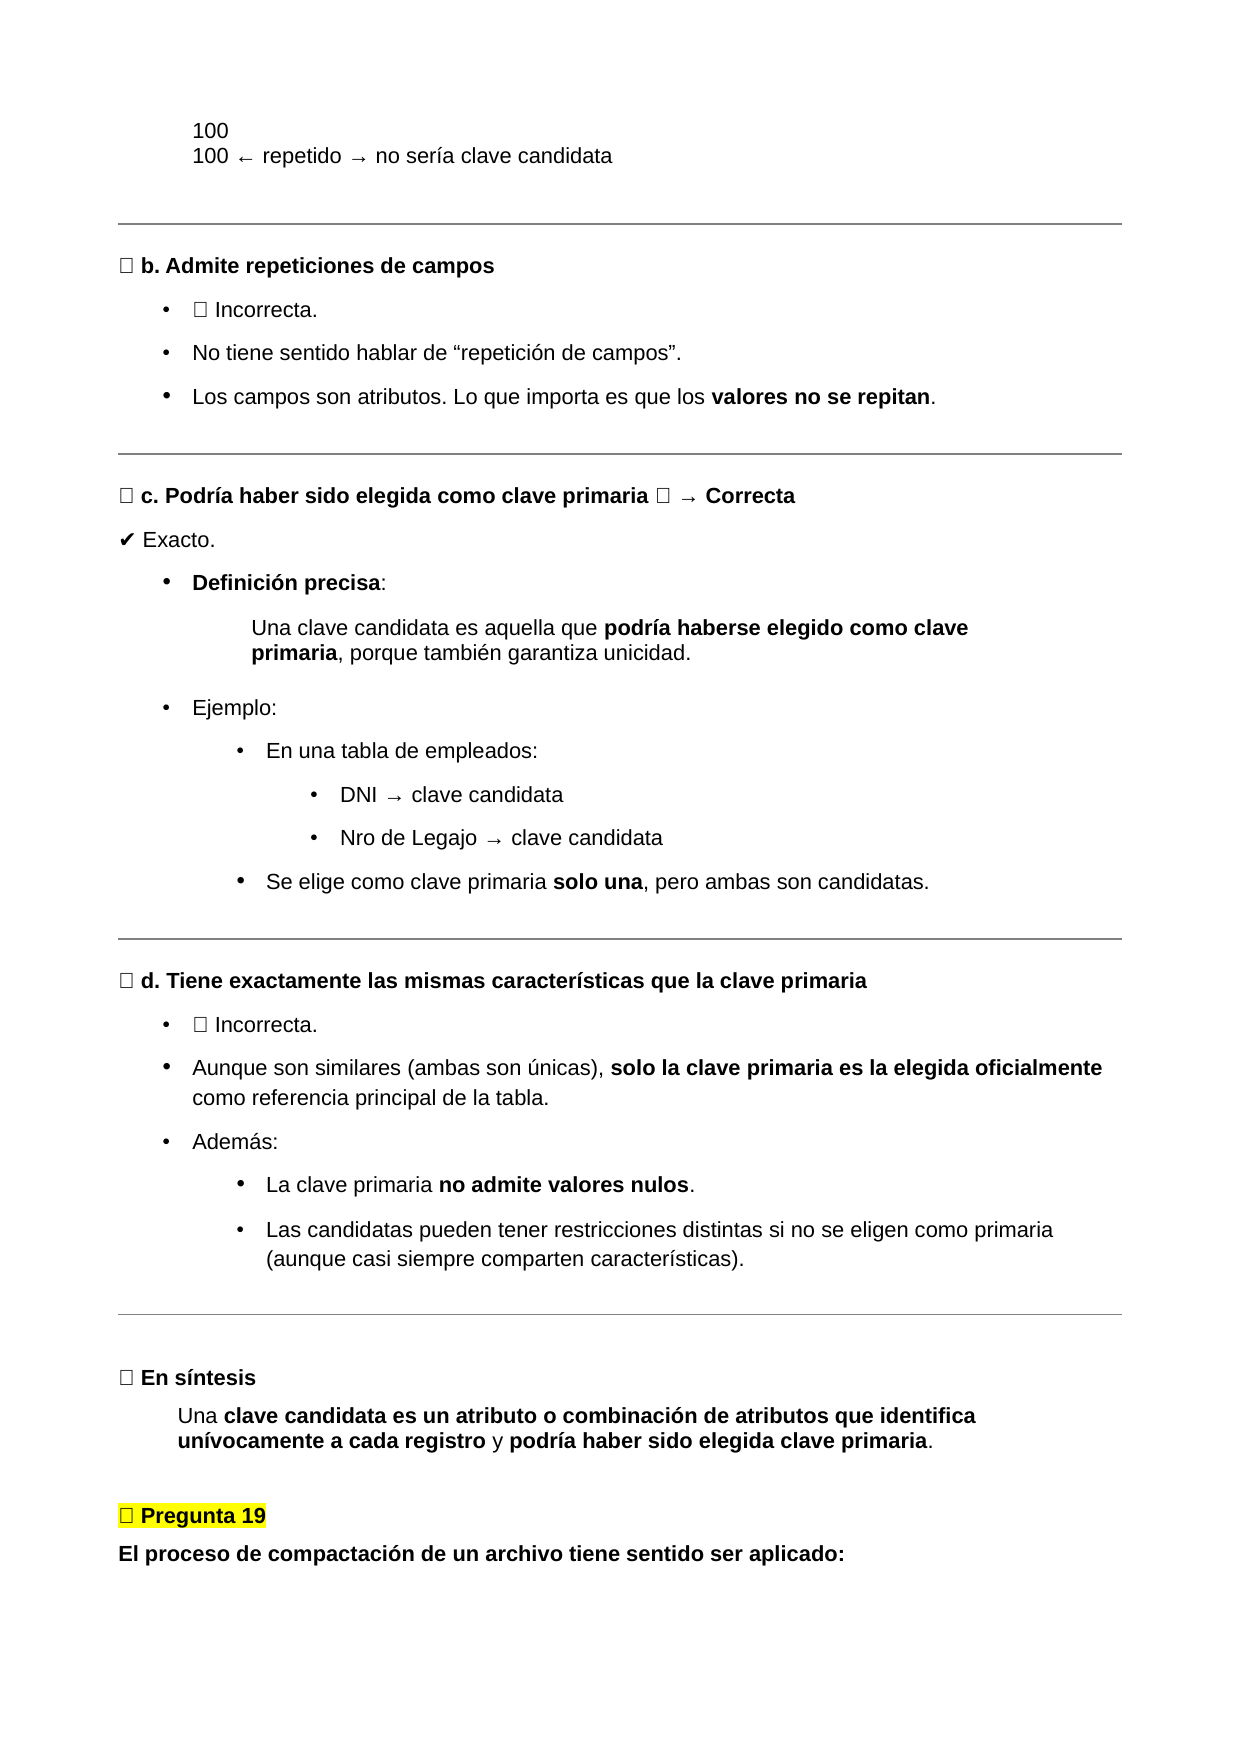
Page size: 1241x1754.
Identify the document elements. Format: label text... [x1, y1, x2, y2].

list 100 [162, 118, 1122, 143]
list La clave primaria no admite valores nulos. [236, 1172, 1122, 1198]
list Ejemplo: [162, 694, 1122, 720]
list Además: [162, 1128, 1122, 1154]
list ❌ Incorrecta. [162, 297, 1122, 322]
list ❌ Incorrecta. [162, 1012, 1122, 1037]
text ✔ Exacto. [118, 527, 1122, 552]
text ✅ c. Podría haber sido elegida como clave primaria ✅ → Correcta [118, 483, 1122, 508]
text El proceso de compactación de un archivo tiene sentido ser aplicado: [118, 1541, 1122, 1566]
list Nro de Legajo → clave candidata [310, 825, 1122, 850]
list 100 ← repetido → no sería clave candidata [162, 143, 1122, 168]
list Aunque son similares (ambas son únicas), solo la clave primaria es la elegida oficialmente como referencia principal de la tabla. [162, 1055, 1122, 1110]
list No tiene sentido hablar de “repetición de campos”. [162, 340, 1122, 365]
text ✅ d. Tiene exactamente las mismas características que la clave primaria [118, 968, 1122, 993]
list Los campos son atributos. Lo que importa es que los valores no se repitan. [162, 384, 1122, 410]
list Definición precisa: [162, 570, 1122, 596]
text ✅ b. Admite repeticiones de campos [118, 253, 1122, 278]
list Las candidatas pueden tener restricciones distintas si no se eligen como primaria (aunque casi siempre comparten características). [236, 1216, 1122, 1271]
list Una clave candidata es aquella que podría haberse elegido como clave primaria, porque también garantiza unicidad. [222, 615, 1063, 665]
list Se elige como clave primaria solo una, pero ambas son candidatas. [236, 869, 1122, 895]
subtitle ✅ En síntesis [118, 1365, 1122, 1390]
list En una tabla de empleados: [236, 738, 1122, 763]
list DNI → clave candidata [310, 782, 1122, 807]
subtitle ✅ Pregunta 19 [118, 1503, 1122, 1528]
text Una clave candidata es un atributo o combinación de atributos que identifica unívocamente a cada registro y podría haber sido elegida clave primaria. [177, 1403, 1063, 1453]
